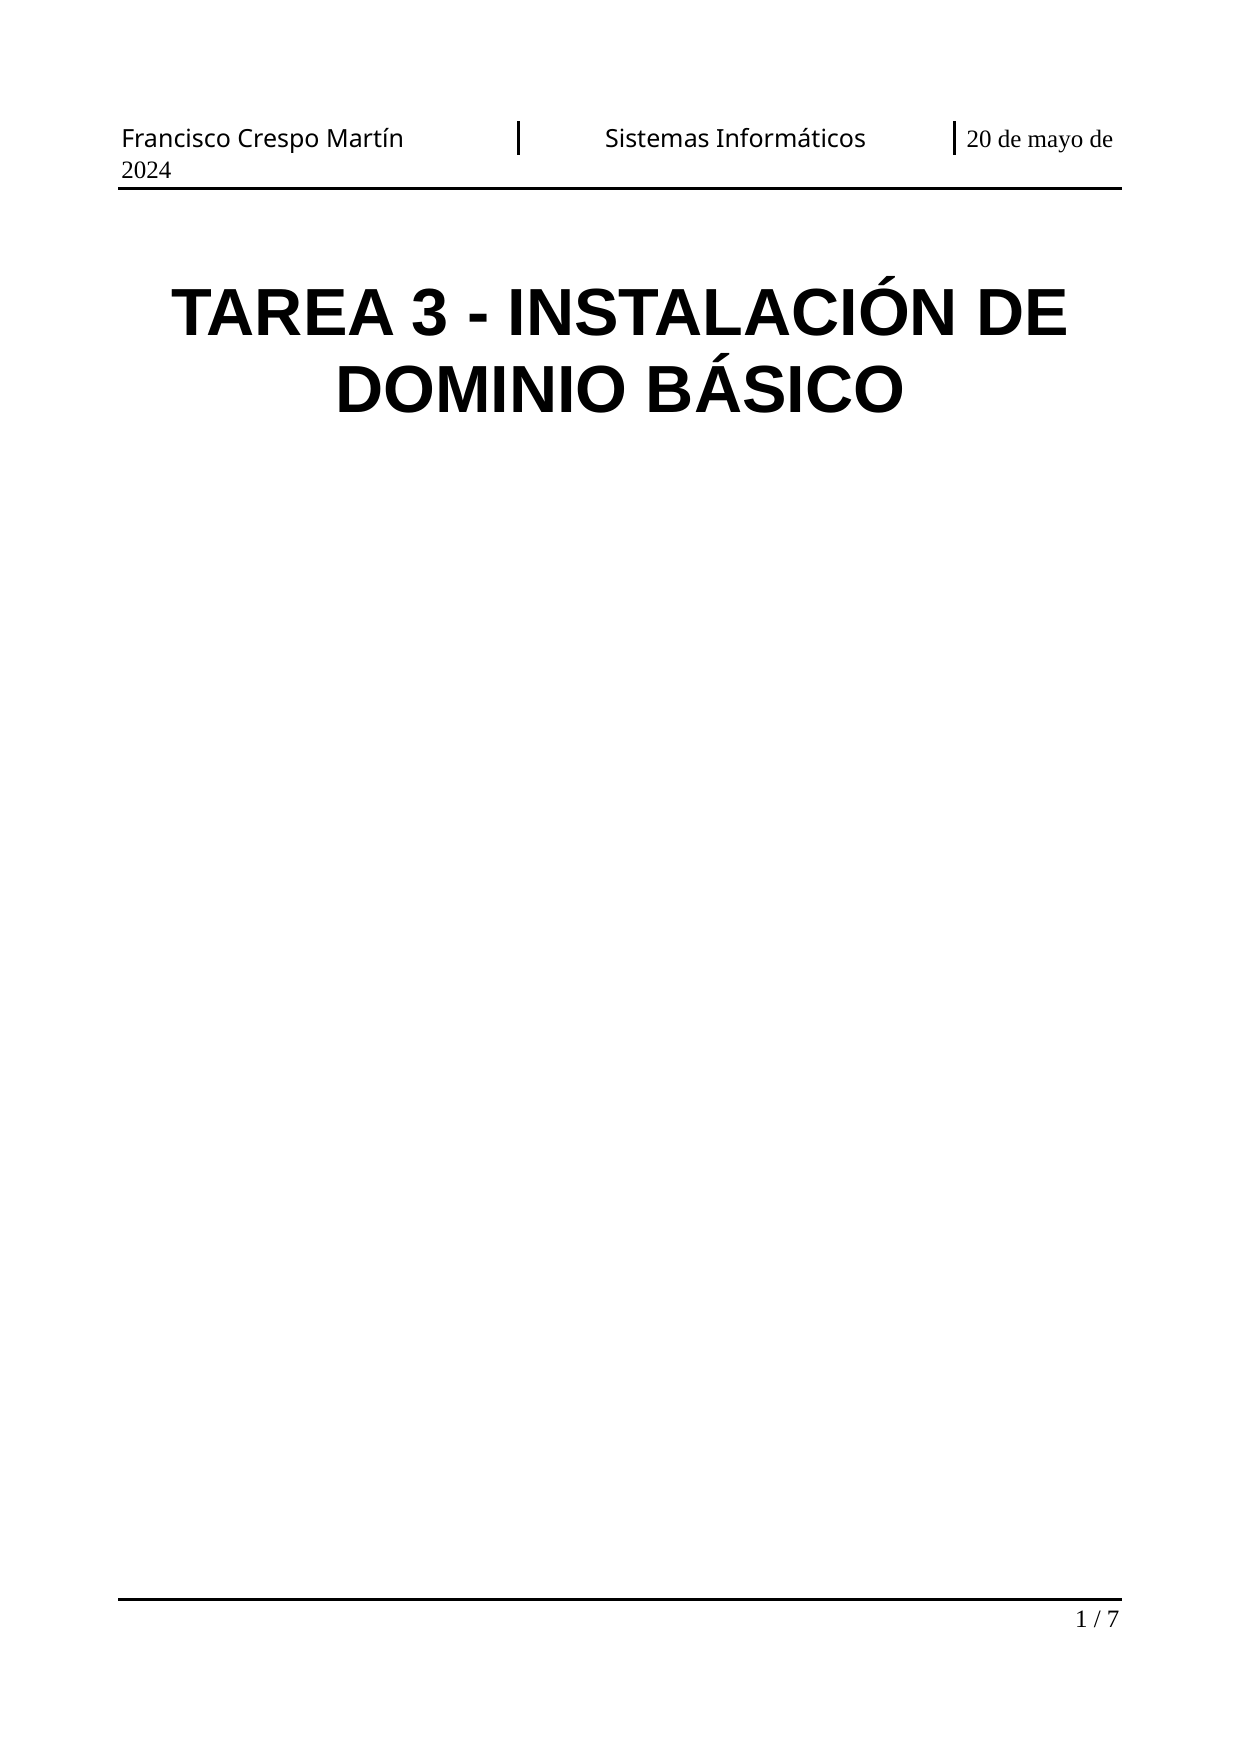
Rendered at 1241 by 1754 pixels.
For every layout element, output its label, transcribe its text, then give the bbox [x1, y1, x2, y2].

title TAREA 3 - INSTALACIÓN DE DOMINIO BÁSICO [118, 273, 1122, 426]
